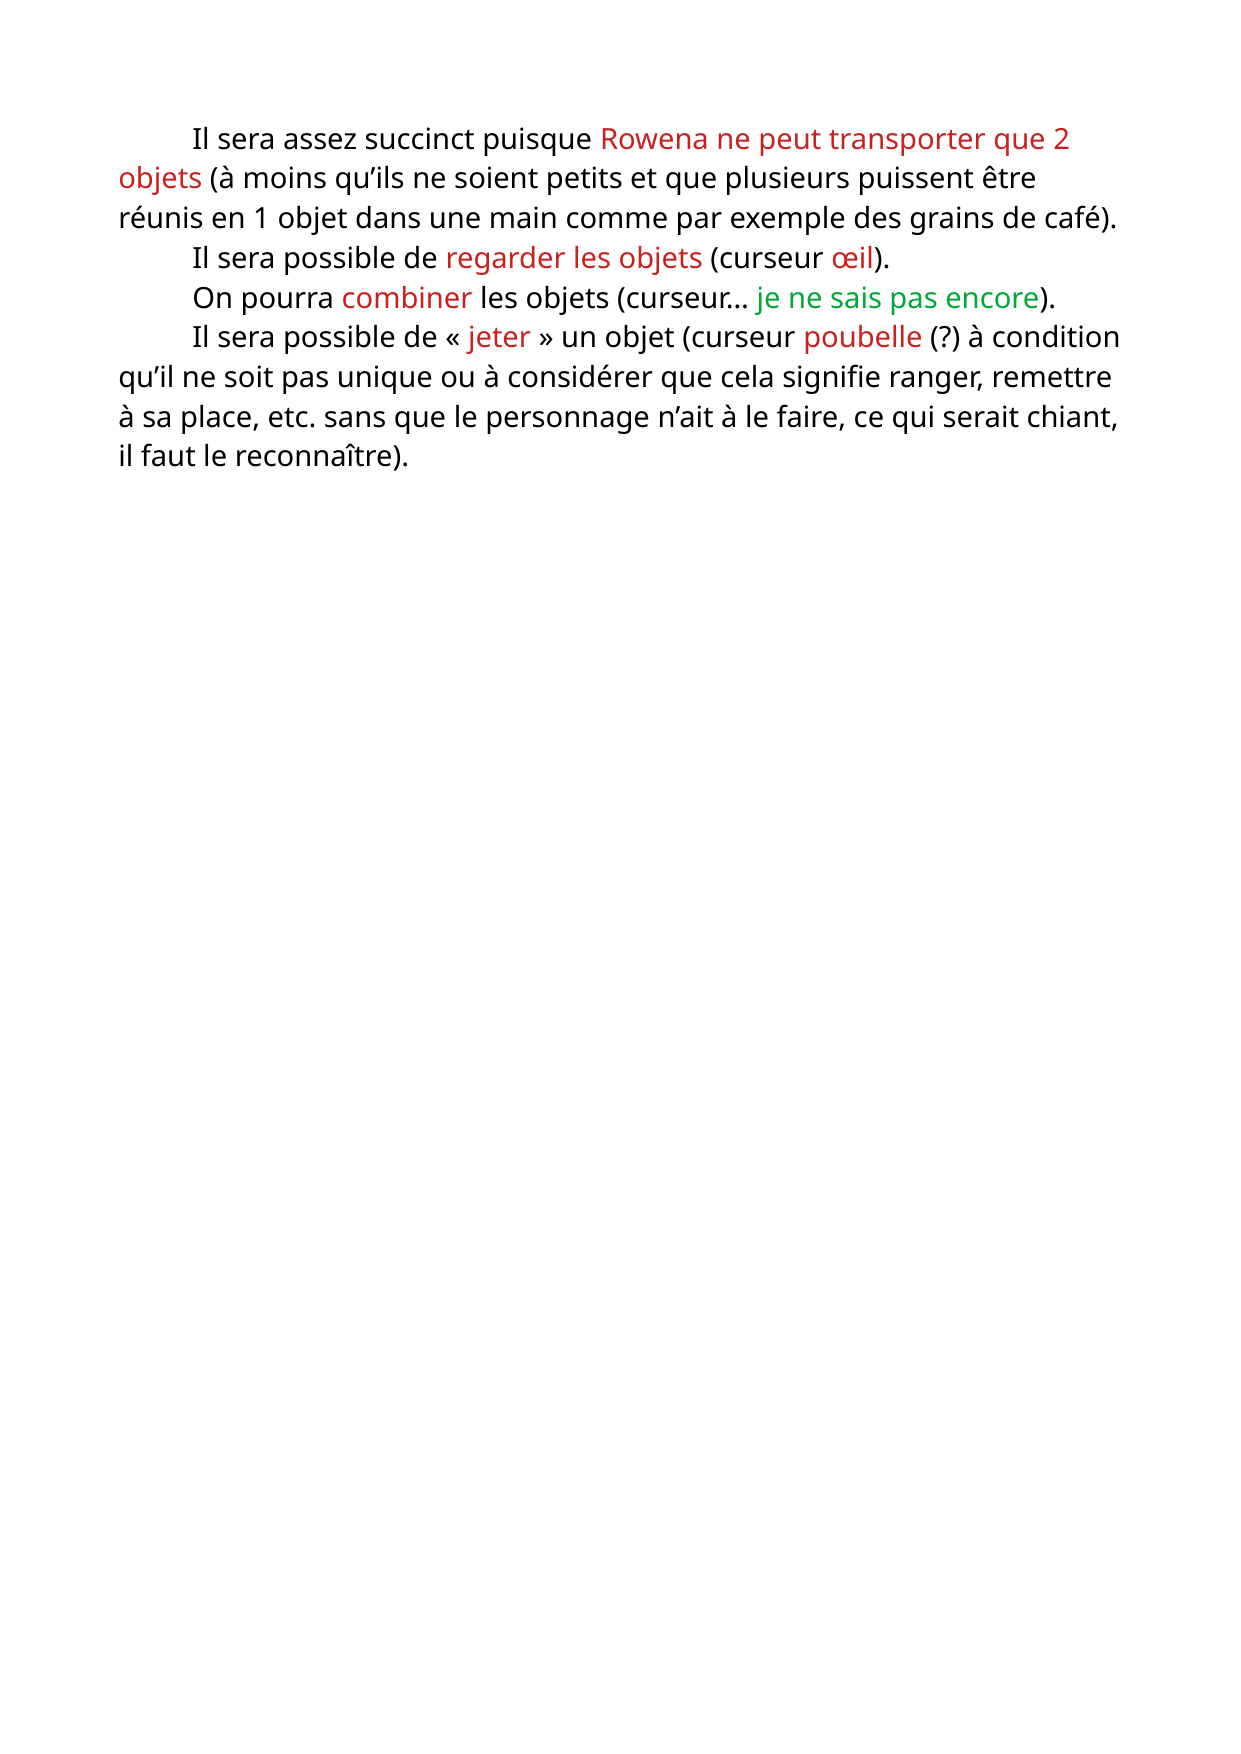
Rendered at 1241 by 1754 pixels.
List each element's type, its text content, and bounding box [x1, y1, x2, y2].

text Il sera assez succinct puisque Rowena ne peut transporter que 2 objets (à moins qu’ils ne soient petits et que plusieurs puissent être réunis en 1 objet dans une main comme par exemple des grains de café). [118, 118, 1122, 237]
text Il sera possible de regarder les objets (curseur œil). [118, 237, 1122, 277]
text Il sera possible de « jeter » un objet (curseur poubelle (?) à condition qu’il ne soit pas unique ou à considérer que cela signifie ranger, remettre à sa place, etc. sans que le personnage n’ait à le faire, ce qui serait chiant, il faut le reconnaître). [118, 317, 1122, 475]
text On pourra combiner les objets (curseur… je ne sais pas encore). [118, 277, 1122, 317]
